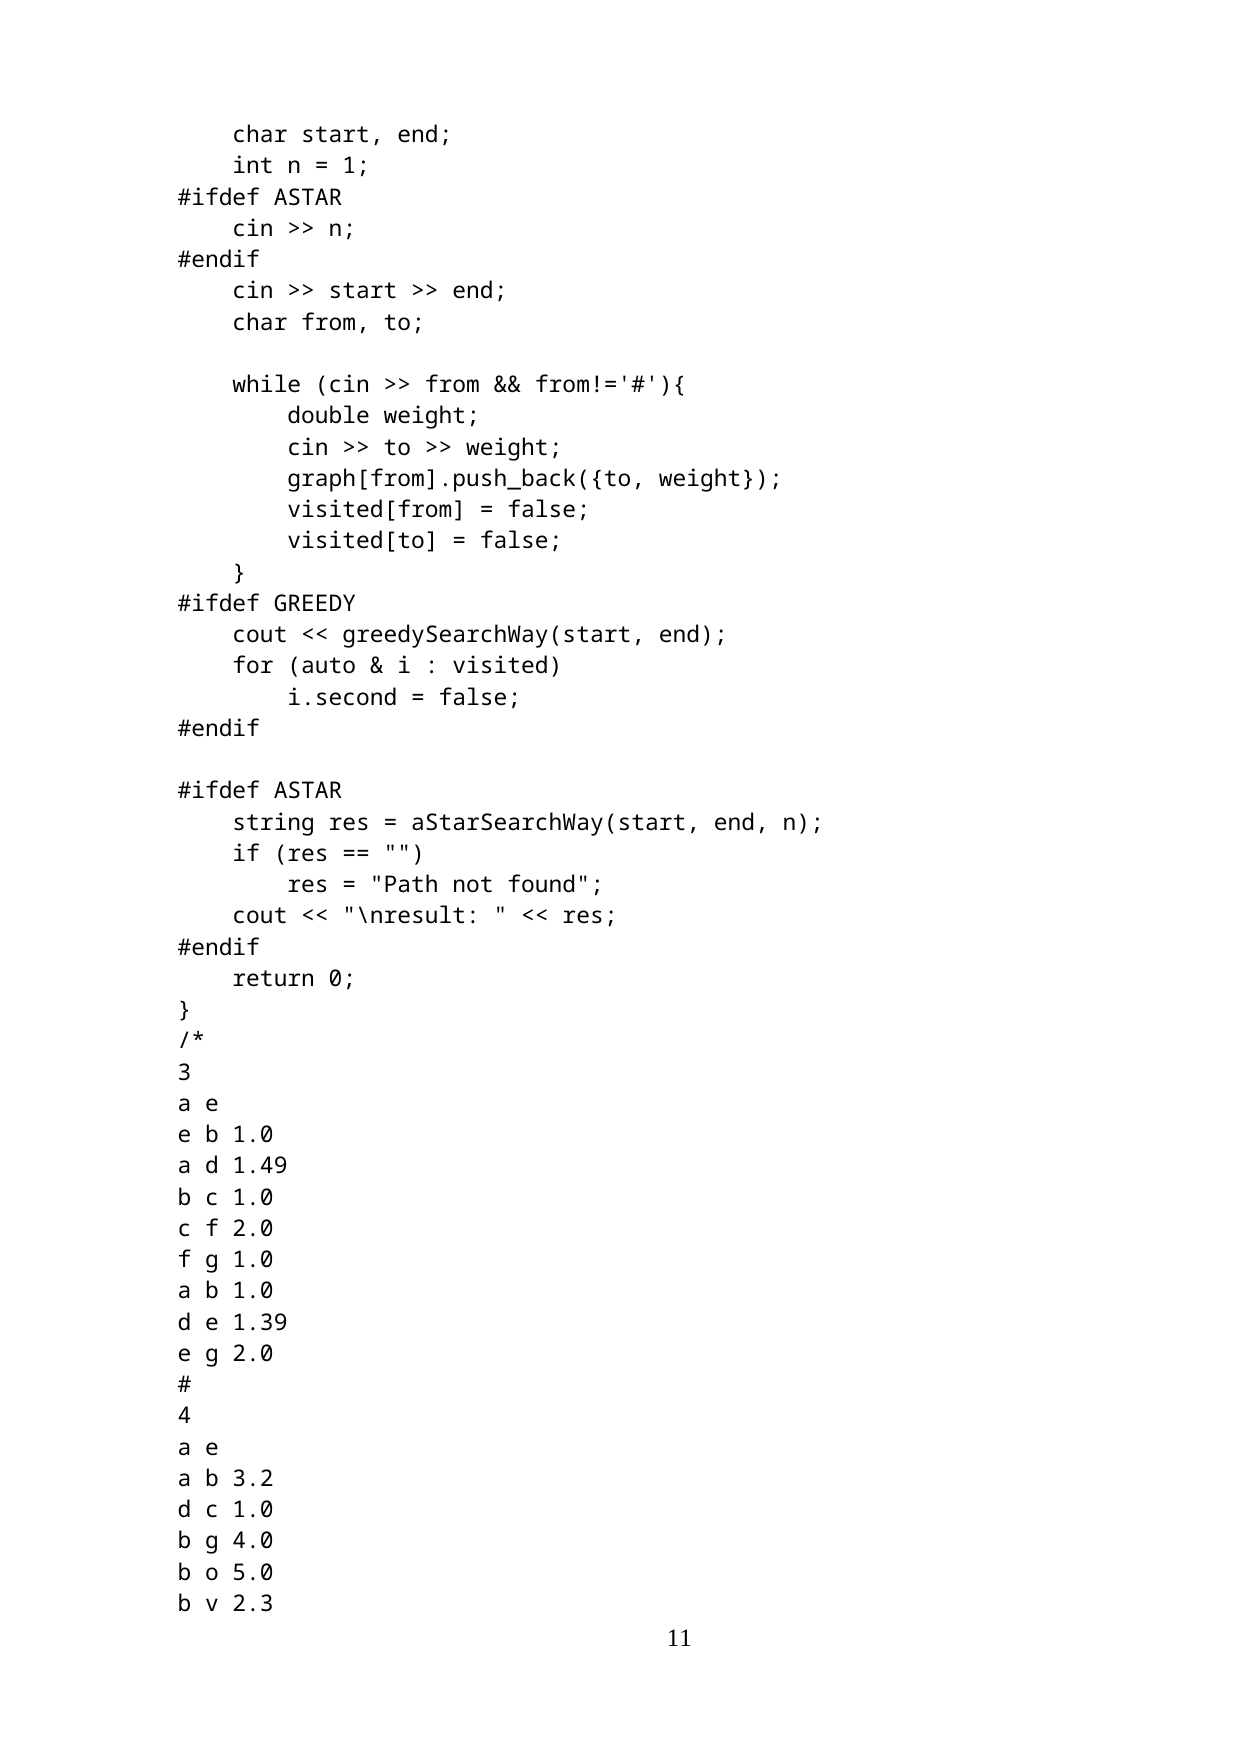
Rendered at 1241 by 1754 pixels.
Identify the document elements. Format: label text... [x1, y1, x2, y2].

text #ifdef GREEDY [177, 587, 1181, 618]
text cin >> start >> end; [177, 274, 1181, 306]
text res = "Path not found"; [177, 868, 1181, 899]
text visited[from] = false; [177, 493, 1181, 524]
text b c 1.0 [177, 1181, 1181, 1212]
text } [177, 993, 1181, 1024]
text i.second = false; [177, 681, 1181, 712]
text cin >> n; [177, 212, 1181, 243]
text if (res == "") [177, 837, 1181, 868]
text while (cin >> from && from!='#'){ [177, 368, 1181, 399]
text 3 [177, 1056, 1181, 1087]
text return 0; [177, 962, 1181, 993]
text cout << "\nresult: " << res; [177, 899, 1181, 931]
text b g 4.0 [177, 1524, 1181, 1556]
text # [177, 1368, 1181, 1399]
text a b 3.2 [177, 1462, 1181, 1493]
text for (auto & i : visited) [177, 649, 1181, 681]
text #endif [177, 243, 1181, 274]
text char from, to; [177, 306, 1181, 337]
text #ifdef ASTAR [177, 181, 1181, 212]
text #endif [177, 931, 1181, 962]
text #ifdef ASTAR [177, 774, 1181, 806]
text 4 [177, 1399, 1181, 1431]
text b v 2.3 [177, 1587, 1181, 1618]
text #endif [177, 712, 1181, 743]
text /* [177, 1024, 1181, 1056]
text cout << greedySearchWay(start, end); [177, 618, 1181, 649]
text graph[from].push_back({to, weight}); [177, 462, 1181, 493]
text e g 2.0 [177, 1337, 1181, 1368]
text b o 5.0 [177, 1556, 1181, 1587]
text cin >> to >> weight; [177, 431, 1181, 462]
text f g 1.0 [177, 1243, 1181, 1274]
text d e 1.39 [177, 1306, 1181, 1337]
text e b 1.0 [177, 1118, 1181, 1149]
text double weight; [177, 399, 1181, 431]
text a e [177, 1431, 1181, 1462]
text c f 2.0 [177, 1212, 1181, 1243]
text visited[to] = false; [177, 524, 1181, 556]
text d c 1.0 [177, 1493, 1181, 1524]
text char start, end; [177, 118, 1181, 149]
text string res = aStarSearchWay(start, end, n); [177, 806, 1181, 837]
text int n = 1; [177, 149, 1181, 181]
text a d 1.49 [177, 1149, 1181, 1181]
text } [177, 556, 1181, 587]
text a b 1.0 [177, 1274, 1181, 1306]
text a e [177, 1087, 1181, 1118]
